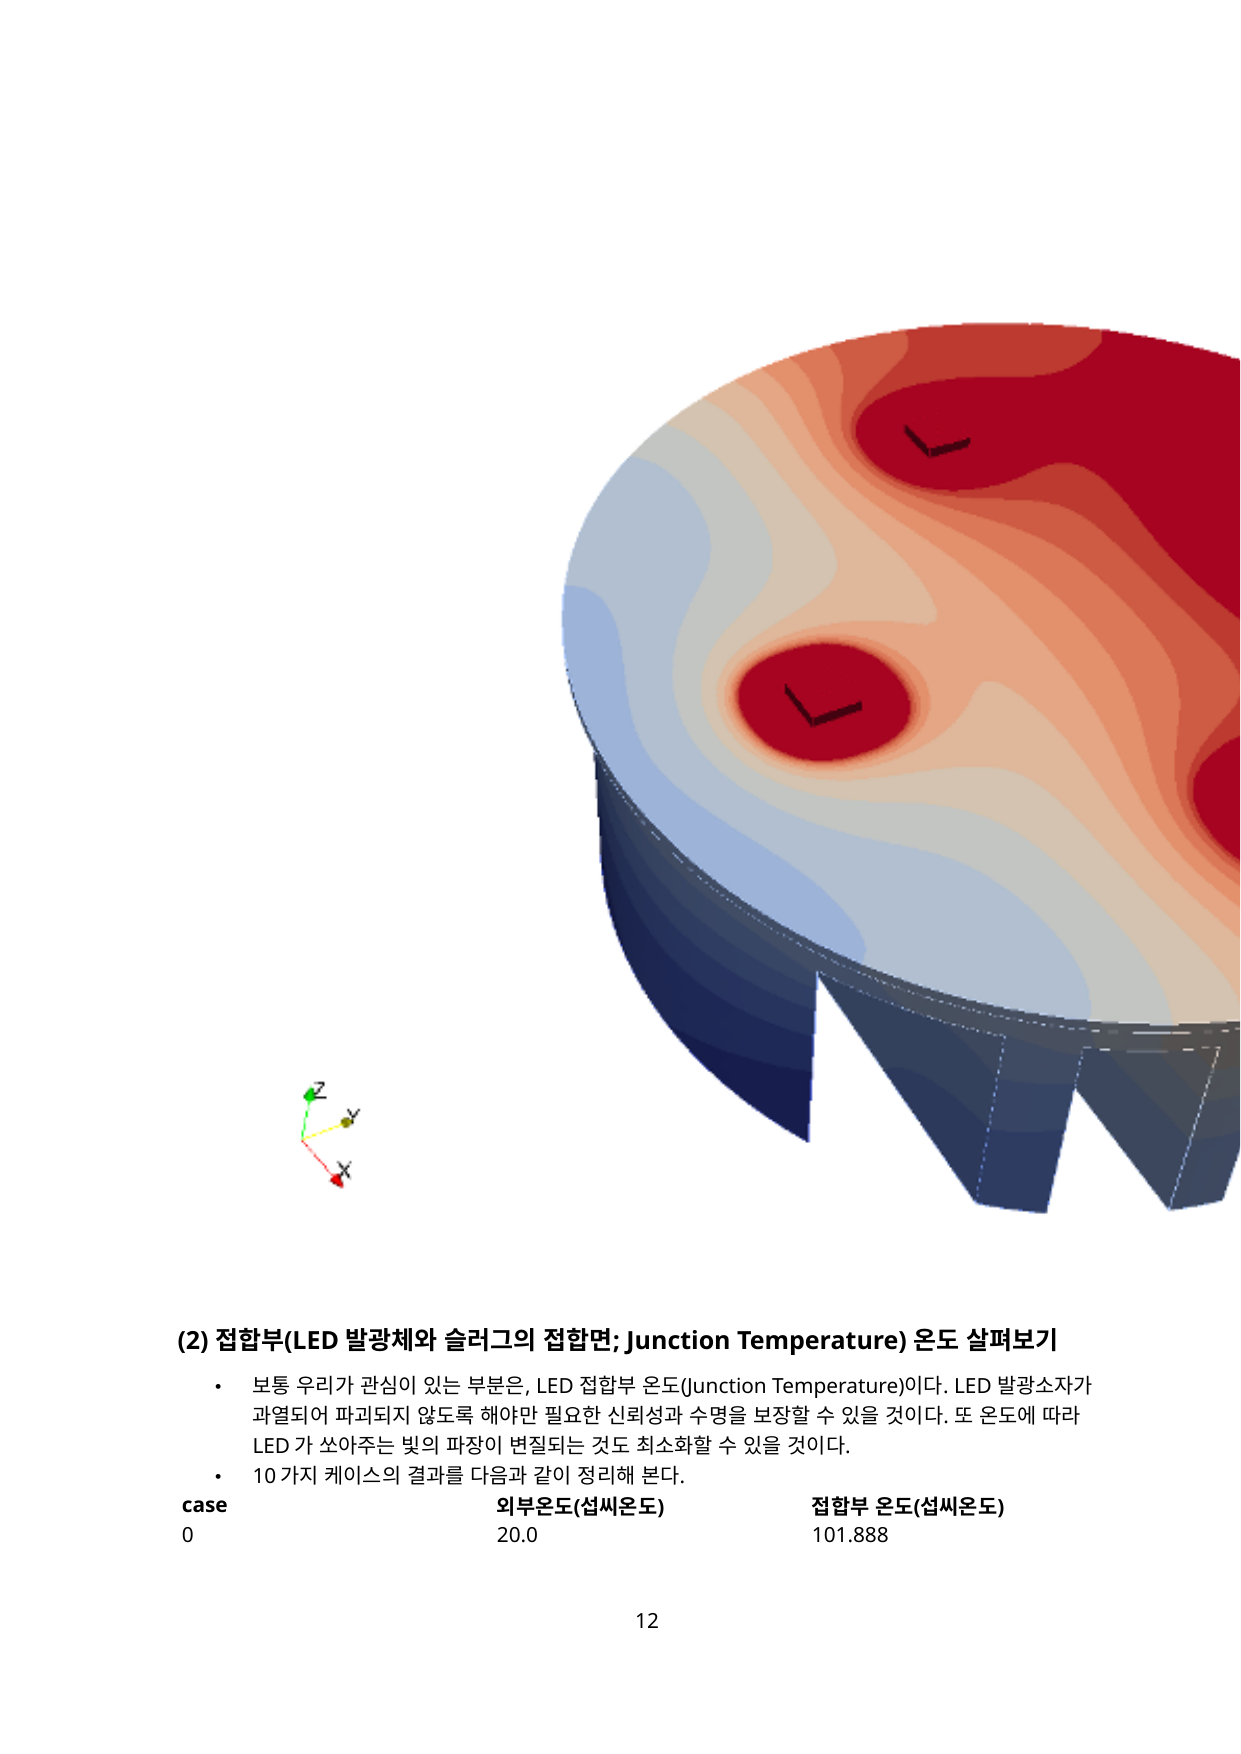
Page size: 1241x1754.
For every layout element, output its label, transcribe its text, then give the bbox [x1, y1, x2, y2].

table_header 접합부 온도(섭씨온도) [807, 1490, 1122, 1520]
table_header case [177, 1490, 492, 1520]
table_cell 101.888 [807, 1520, 1122, 1549]
table_cell 20.0 [492, 1520, 807, 1549]
list 보통 우리가 관심이 있는 부분은, LED 접합부 온도(Junction Temperature)이다. LED 발광소자가 과열되어 파괴되지 않도록 해야만 필요한 신뢰성과 수명을 보장할 수 있을 것이다. 또 온도에 따라 LED가 쏘아주는 빛의 파장이 변질되는 것도 최소화할 수 있을 것이다. [215, 1369, 1122, 1460]
subtitle (2) 접합부(LED 발광체와 슬러그의 접합면; Junction Temperature) 온도 살펴보기 [177, 1320, 1122, 1356]
table_header 외부온도(섭씨온도) [492, 1490, 807, 1520]
table_cell 0 [177, 1520, 492, 1549]
picture [177, 265, 1241, 1266]
list 10가지 케이스의 결과를 다음과 같이 정리해 본다. [215, 1460, 1122, 1490]
